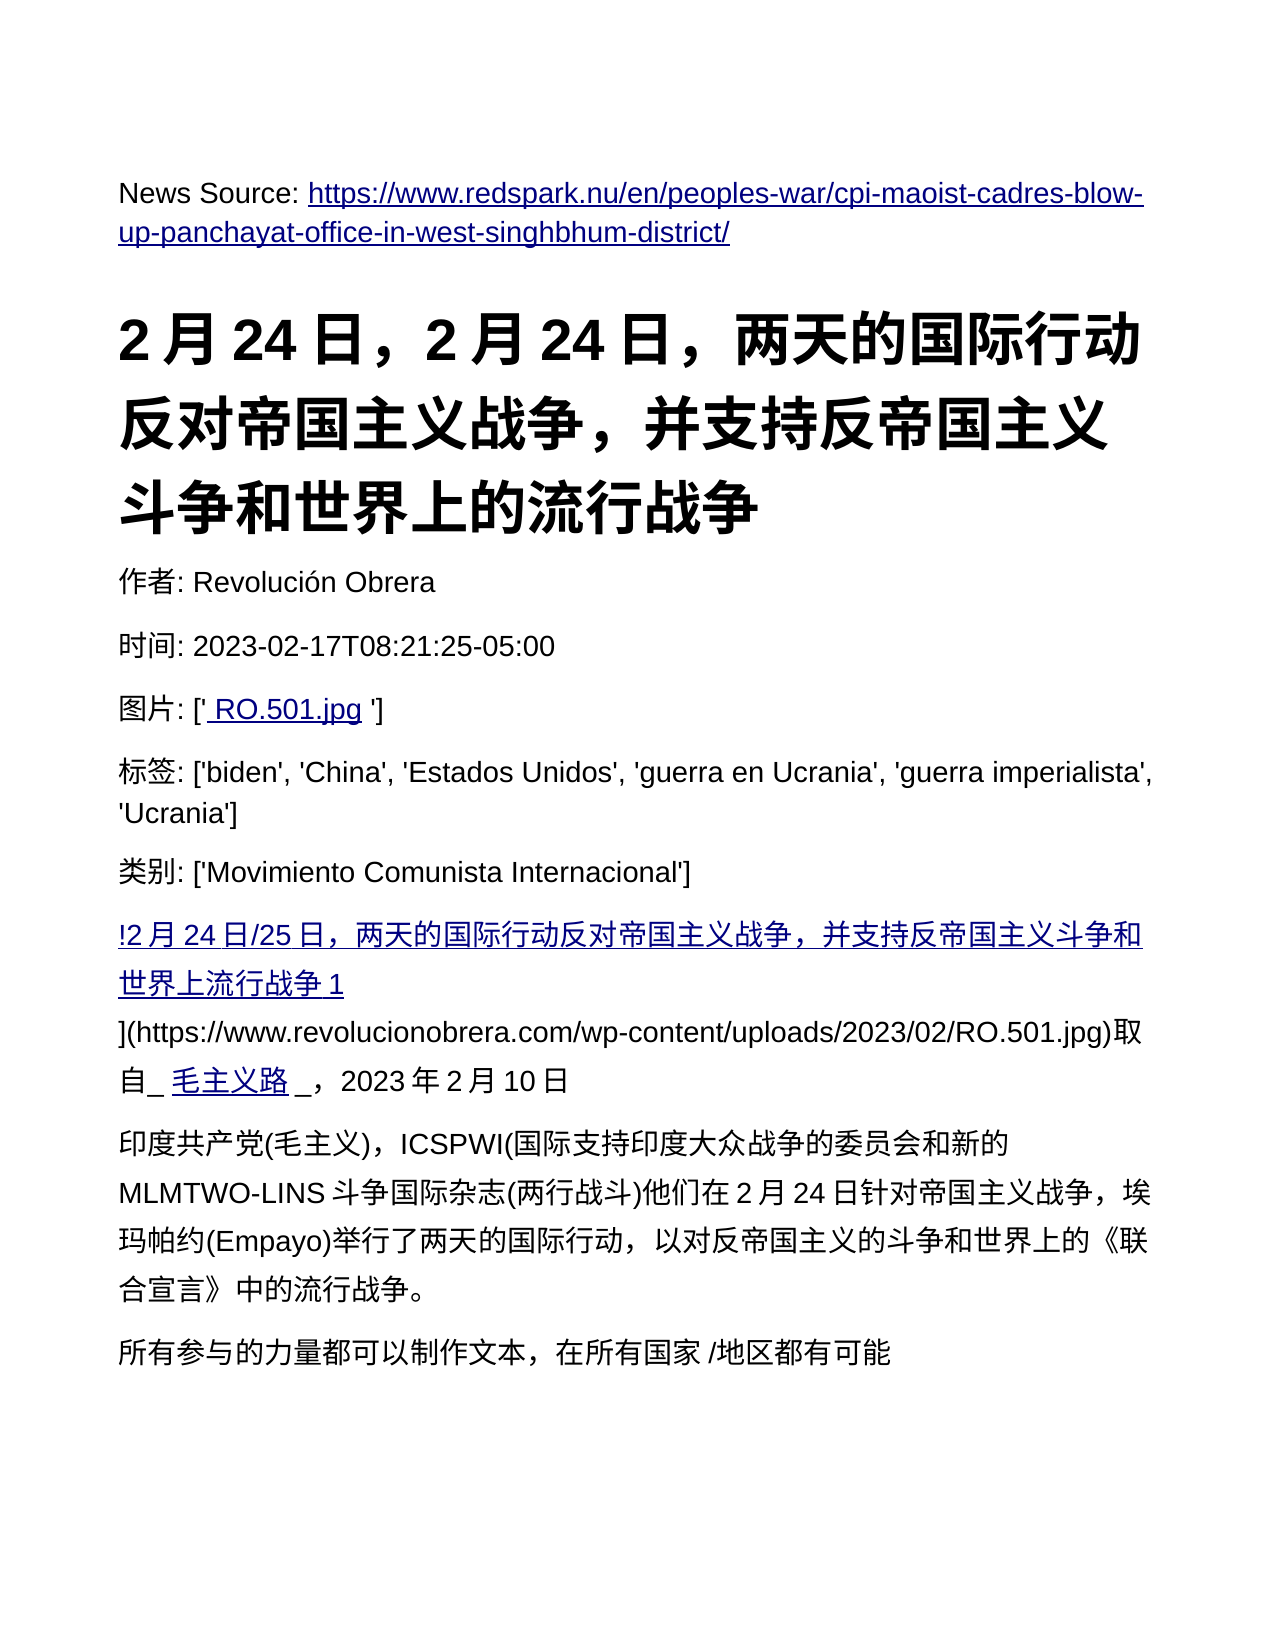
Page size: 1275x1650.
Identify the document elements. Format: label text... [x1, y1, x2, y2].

text 印度共产党(毛主义)，ICSPWI(国际支持印度大众战争的委员会和新的MLMTWO-LINS斗争国际杂志(两行战斗)他们在2月24日针对帝国主义战争，埃玛帕约(Empayo)举行了两天的国际行动，以对反帝国主义的斗争和世界上的《联合宣言》中的流行战争。 [118, 1121, 1157, 1308]
text 标签: ['biden', 'China', 'Estados Unidos', 'guerra en Ucrania', 'guerra imperialista', 'Ucrania'] [118, 748, 1157, 829]
text 时间: 2023-02-17T08:21:25-05:00 [118, 622, 1157, 664]
text News Source: https://www.redspark.nu/en/peoples-war/cpi-maoist-cadres-blow-up-panchayat-office-in-west-singhbhum-district/ [118, 176, 1157, 248]
subtitle 2月24日，2月24日，两天的国际行动反对帝国主义战争，并支持反帝国主义斗争和世界上的流行战争 [118, 293, 1157, 546]
text 图片: [' RO.501.jpg '] [118, 685, 1157, 727]
text 资料来源：https：//www.deccanherald.com/national/east-and-northeast/maoists-> blow-up-jharkhand-panchayat-office-1192235.html [177, 118, 1098, 147]
text !2月24日/25日，两天的国际行动反对帝国主义战争，并支持反帝国主义斗争和世界上流行战争1 ](https://www.revolucionobrera.com/wp-content/uploads/2023/02/RO.501.jpg)取自_ 毛主义路 _，2023年2月10日 [118, 912, 1157, 1100]
text 作者: Revolución Obrera [118, 559, 1157, 601]
text 类别: ['Movimiento Comunista Internacional'] [118, 849, 1157, 891]
text 所有参与的力量都可以制作文本，在所有国家 /地区都有可能 [118, 1329, 1157, 1372]
